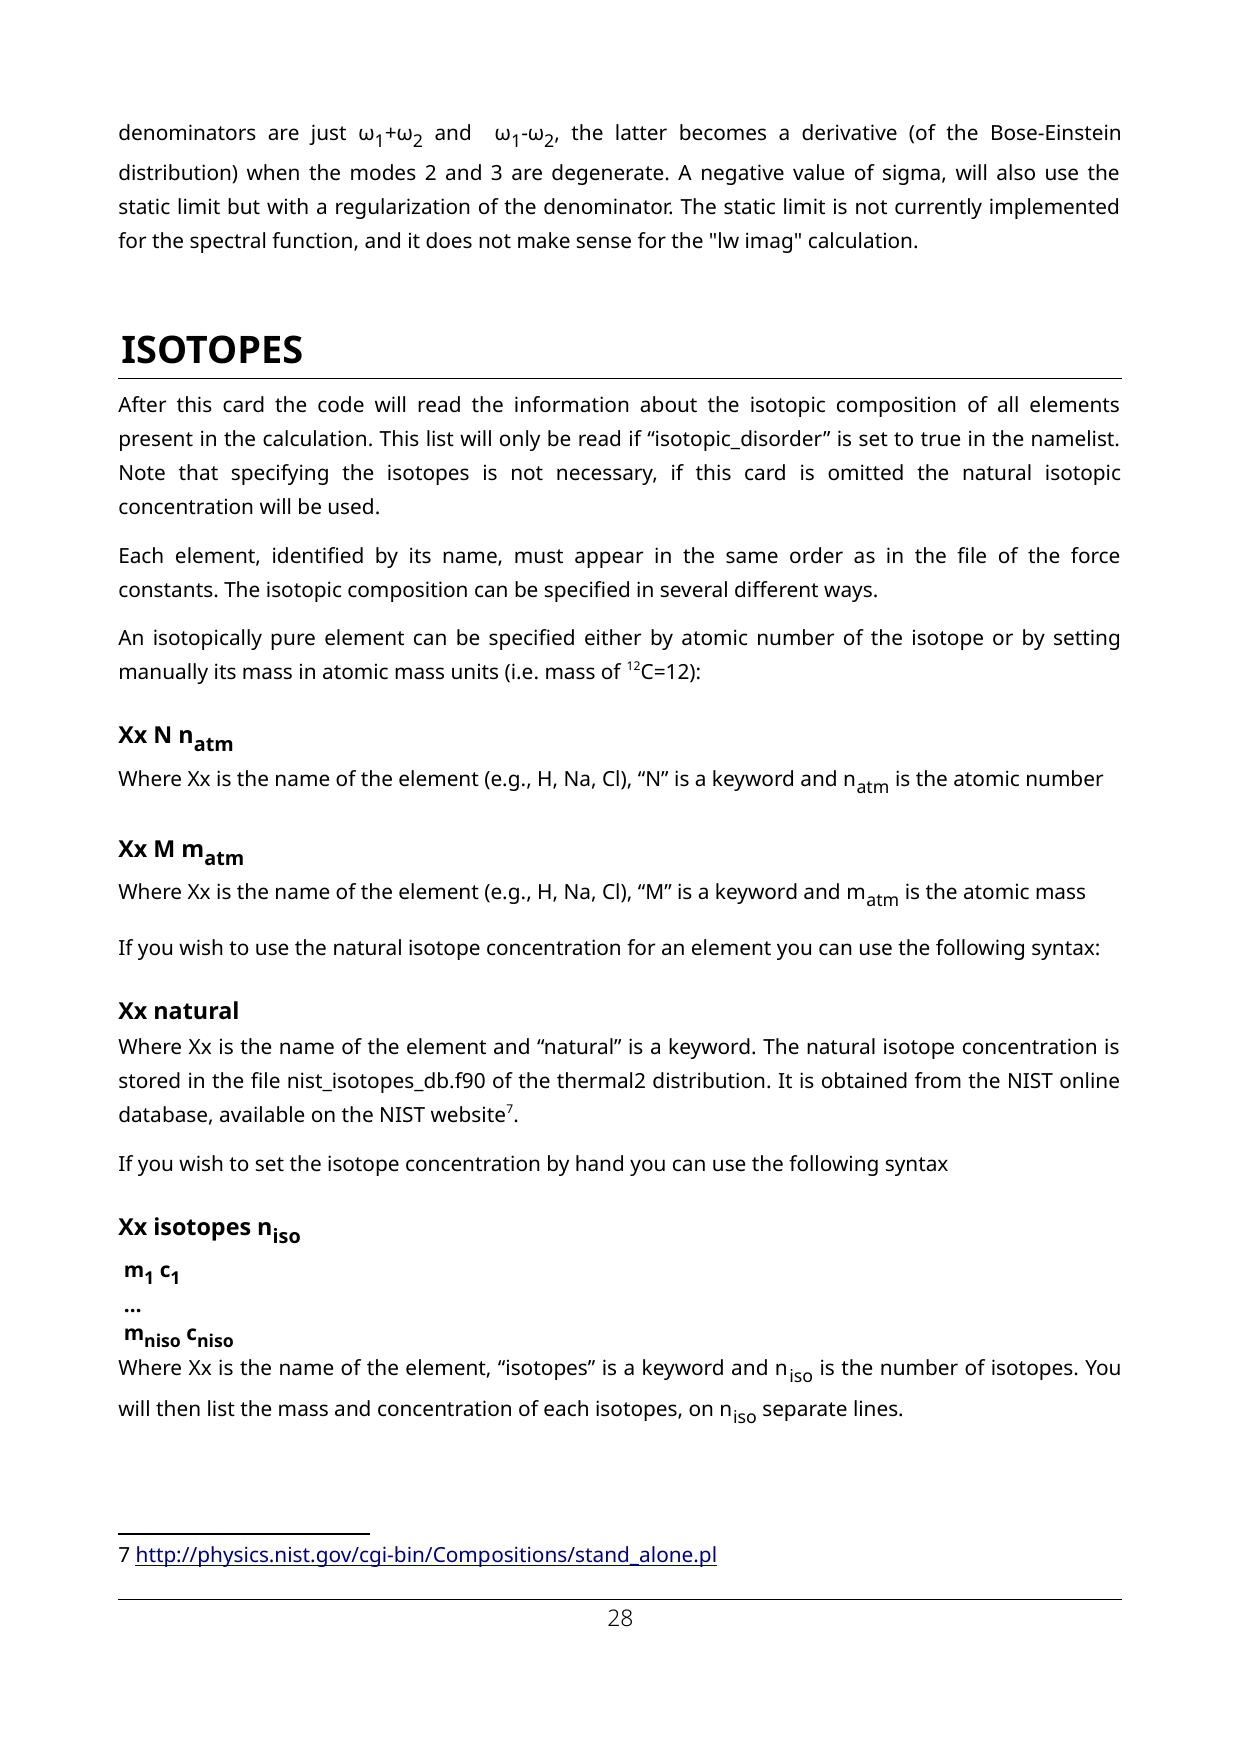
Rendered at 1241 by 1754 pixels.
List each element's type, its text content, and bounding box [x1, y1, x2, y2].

subtitle ISOTOPES [118, 320, 1122, 378]
text Each element, identified by its name, must appear in the same order as in the file of the force constants. The isotopic composition can be specified in several different ways. [118, 541, 1122, 603]
text An isotopically pure element can be specified either by atomic number of the isotope or by setting manually its mass in atomic mass units (i.e. mass of 12C=12): [118, 623, 1122, 686]
text Where Xx is the name of the element, “isotopes” is a keyword and niso is the number of isotopes. You will then list the mass and concentration of each isotopes, on niso separate lines. [118, 1353, 1122, 1429]
text If you wish to set the isotope concentration by hand you can use the following syntax [118, 1149, 1122, 1178]
subtitle m1 c1 … mniso cniso [118, 1255, 1122, 1353]
text Where Xx is the name of the element (e.g., H, Na, Cl), “N” is a keyword and natm is the atomic number [118, 764, 1122, 798]
text Where Xx is the name of the element and “natural” is a keyword. The natural isotope concentration is stored in the file nist_isotopes_db.f90 of the thermal2 distribution. It is obtained from the NIST online database, available on the NIST website. [118, 1032, 1122, 1129]
text Where Xx is the name of the element (e.g., H, Na, Cl), “M” is a keyword and matm is the atomic mass [118, 877, 1122, 912]
text http://physics.nist.gov/cgi-bin/Compositions/stand_alone.pl [118, 1541, 1122, 1569]
text denominators are just ω1+ω2 and ω1-ω2, the latter becomes a derivative (of the Bose-Einstein distribution) when the modes 2 and 3 are degenerate. A negative value of sigma, will also use the static limit but with a regularization of the denominator. The static limit is not currently implemented for the spectral function, and it does not make sense for the "lw imag" calculation. [118, 118, 1122, 255]
subtitle Xx N natm [118, 719, 1122, 757]
subtitle Xx M matm [118, 832, 1122, 871]
subtitle Xx natural [118, 994, 1122, 1026]
text If you wish to use the natural isotope concentration for an element you can use the following syntax: [118, 933, 1122, 962]
text After this card the code will read the information about the isotopic composition of all elements present in the calculation. This list will only be read if “isotopic_disorder” is set to true in the namelist. Note that specifying the isotopes is not necessary, if this card is omitted the natural isotopic concentration will be used. [118, 390, 1122, 521]
subtitle Xx isotopes niso [118, 1210, 1122, 1249]
